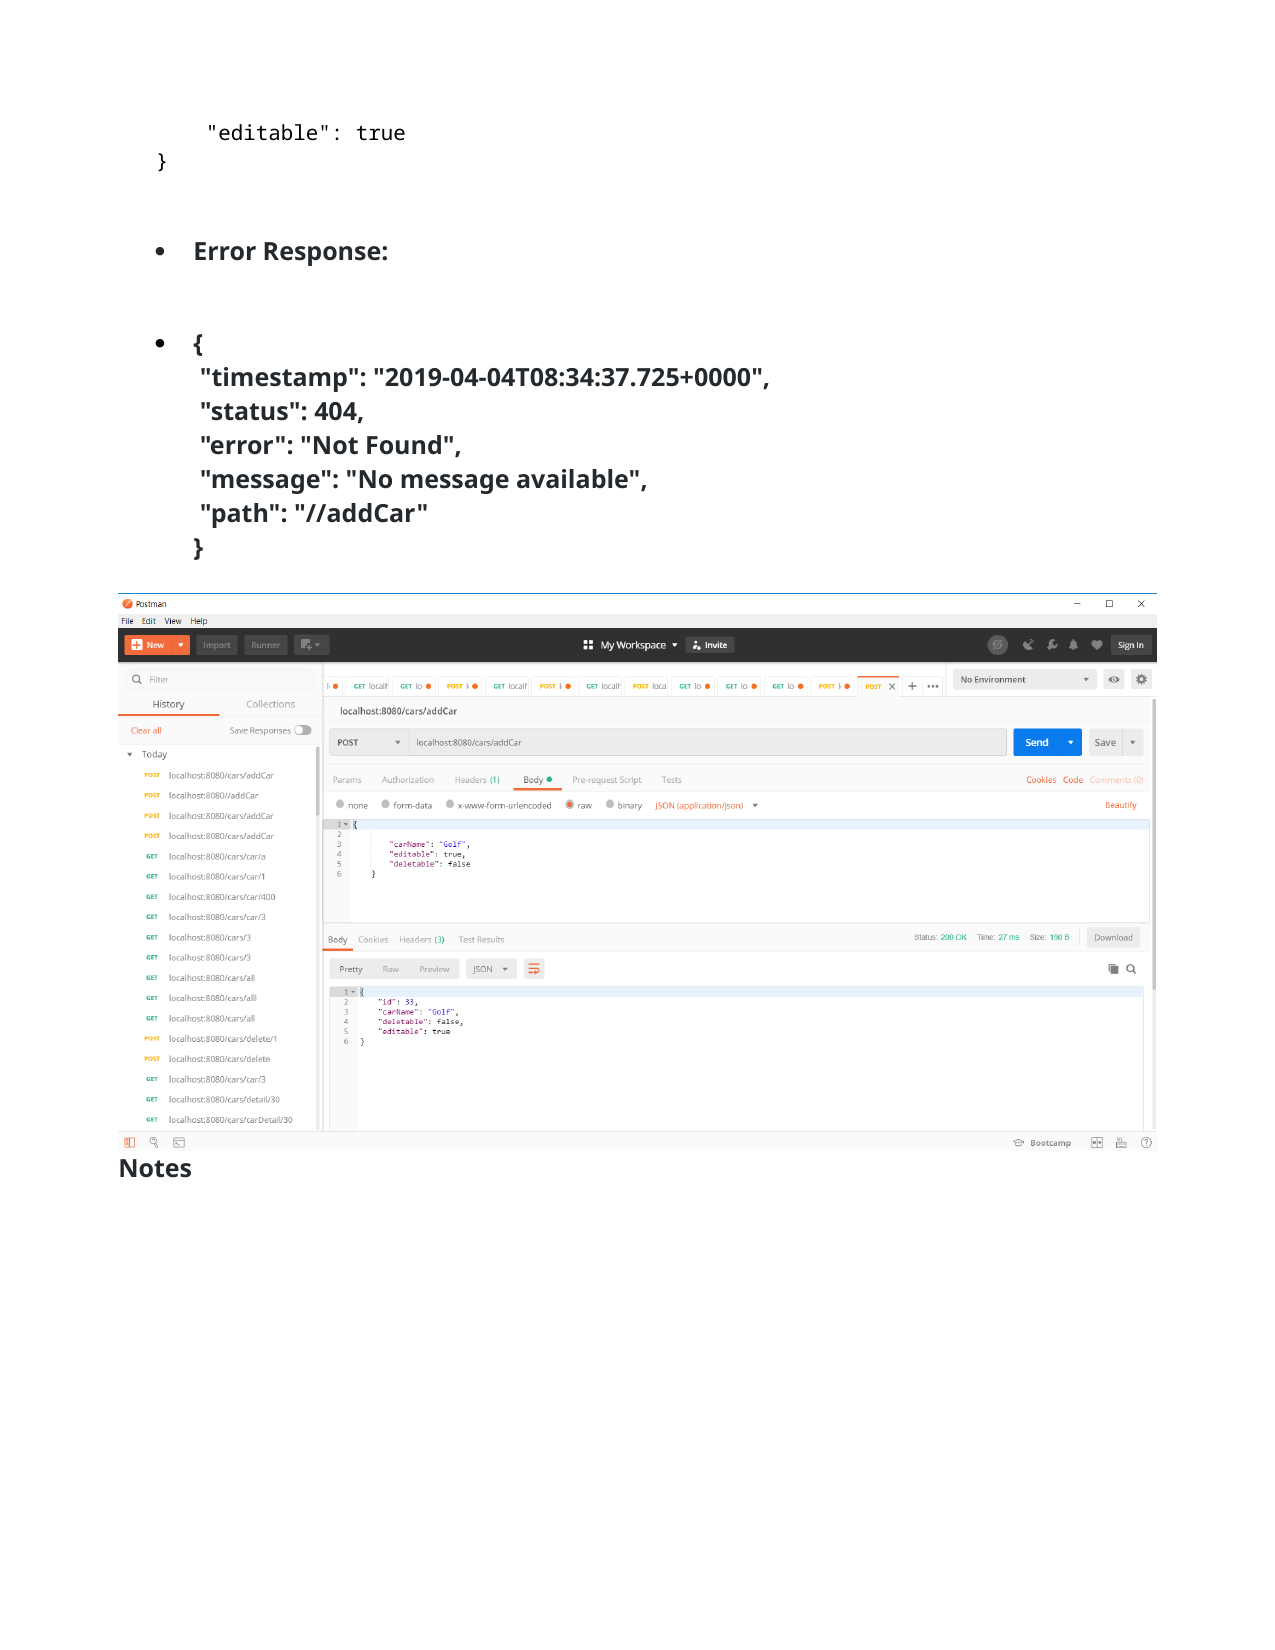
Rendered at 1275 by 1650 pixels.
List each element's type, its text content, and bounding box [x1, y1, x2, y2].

text Notes [118, 1151, 1157, 1185]
list { "timestamp": "2019-04-04T08:34:37.725+0000", "status": 404, "error": "Not Found", "message": "No message available", "path": "//addCar" } [156, 326, 1157, 564]
list Error Response: [156, 233, 1157, 267]
picture [118, 593, 1157, 1151]
text "editable": true } [156, 118, 1157, 175]
